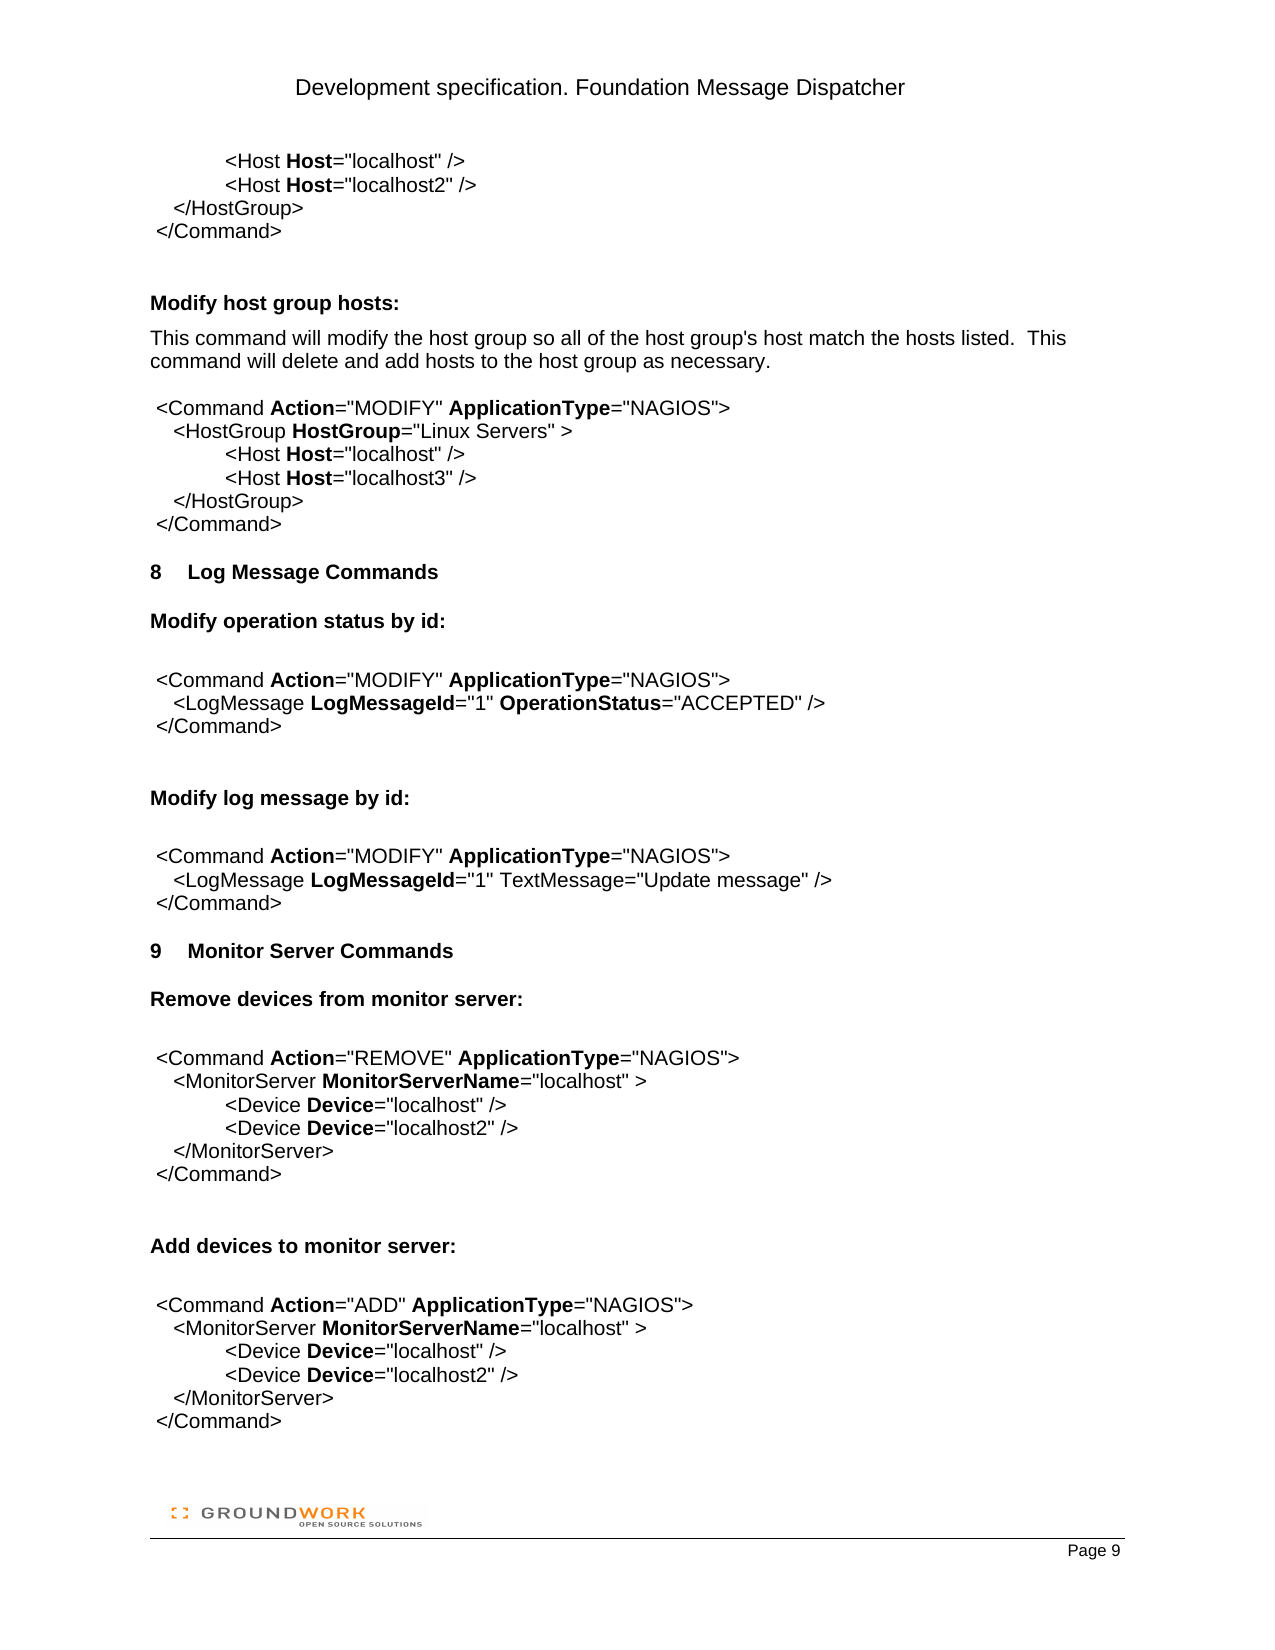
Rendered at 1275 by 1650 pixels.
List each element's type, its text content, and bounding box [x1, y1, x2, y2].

subtitle Modify log message by id: [150, 786, 1125, 809]
text <Device Device="localhost2" /> [150, 1363, 1125, 1386]
text </Command> [150, 513, 1125, 536]
text <Host Host="localhost" /> [150, 443, 1125, 466]
text </MonitorServer> [150, 1140, 1125, 1163]
subtitle Add devices to monitor server: [150, 1234, 1125, 1258]
text <Command Action="MODIFY" ApplicationType="NAGIOS"> [150, 845, 1125, 868]
text <HostGroup HostGroup="Linux Servers" > [150, 420, 1125, 443]
text <Host Host="localhost3" /> [150, 466, 1125, 489]
text </MonitorServer> [150, 1386, 1125, 1409]
subtitle Remove devices from monitor server: [150, 988, 1125, 1011]
text <LogMessage LogMessageId="1" TextMessage="Update message" /> [150, 868, 1125, 891]
text </Command> [150, 891, 1125, 915]
text This command will modify the host group so all of the host group's host match the hosts listed. This command will delete and add hosts to the host group as necessary. [150, 327, 1125, 373]
text <Host Host="localhost" /> [150, 150, 1125, 173]
text <Command Action="MODIFY" ApplicationType="NAGIOS"> [150, 668, 1125, 691]
text <Command Action="ADD" ApplicationType="NAGIOS"> [150, 1293, 1125, 1317]
text </HostGroup> [150, 196, 1125, 220]
subtitle Monitor Server Commands [150, 940, 1125, 963]
text <Device Device="localhost" /> [150, 1093, 1125, 1117]
text </Command> [150, 1409, 1125, 1433]
text <Device Device="localhost" /> [150, 1340, 1125, 1363]
picture [166, 1504, 429, 1530]
subtitle Modify operation status by id: [150, 609, 1125, 632]
subtitle Modify host group hosts: [150, 291, 1125, 314]
text <Command Action="MODIFY" ApplicationType="NAGIOS"> [150, 397, 1125, 420]
text <MonitorServer MonitorServerName="localhost" > [150, 1070, 1125, 1093]
text <Command Action="REMOVE" ApplicationType="NAGIOS"> [150, 1047, 1125, 1070]
text <LogMessage LogMessageId="1" OperationStatus="ACCEPTED" /> [150, 691, 1125, 714]
text <Host Host="localhost2" /> [150, 173, 1125, 196]
text <Device Device="localhost2" /> [150, 1117, 1125, 1140]
text </Command> [150, 714, 1125, 738]
text <MonitorServer MonitorServerName="localhost" > [150, 1317, 1125, 1340]
text </HostGroup> [150, 489, 1125, 513]
subtitle Log Message Commands [150, 561, 1125, 584]
text </Command> [150, 1163, 1125, 1186]
text </Command> [150, 220, 1125, 243]
